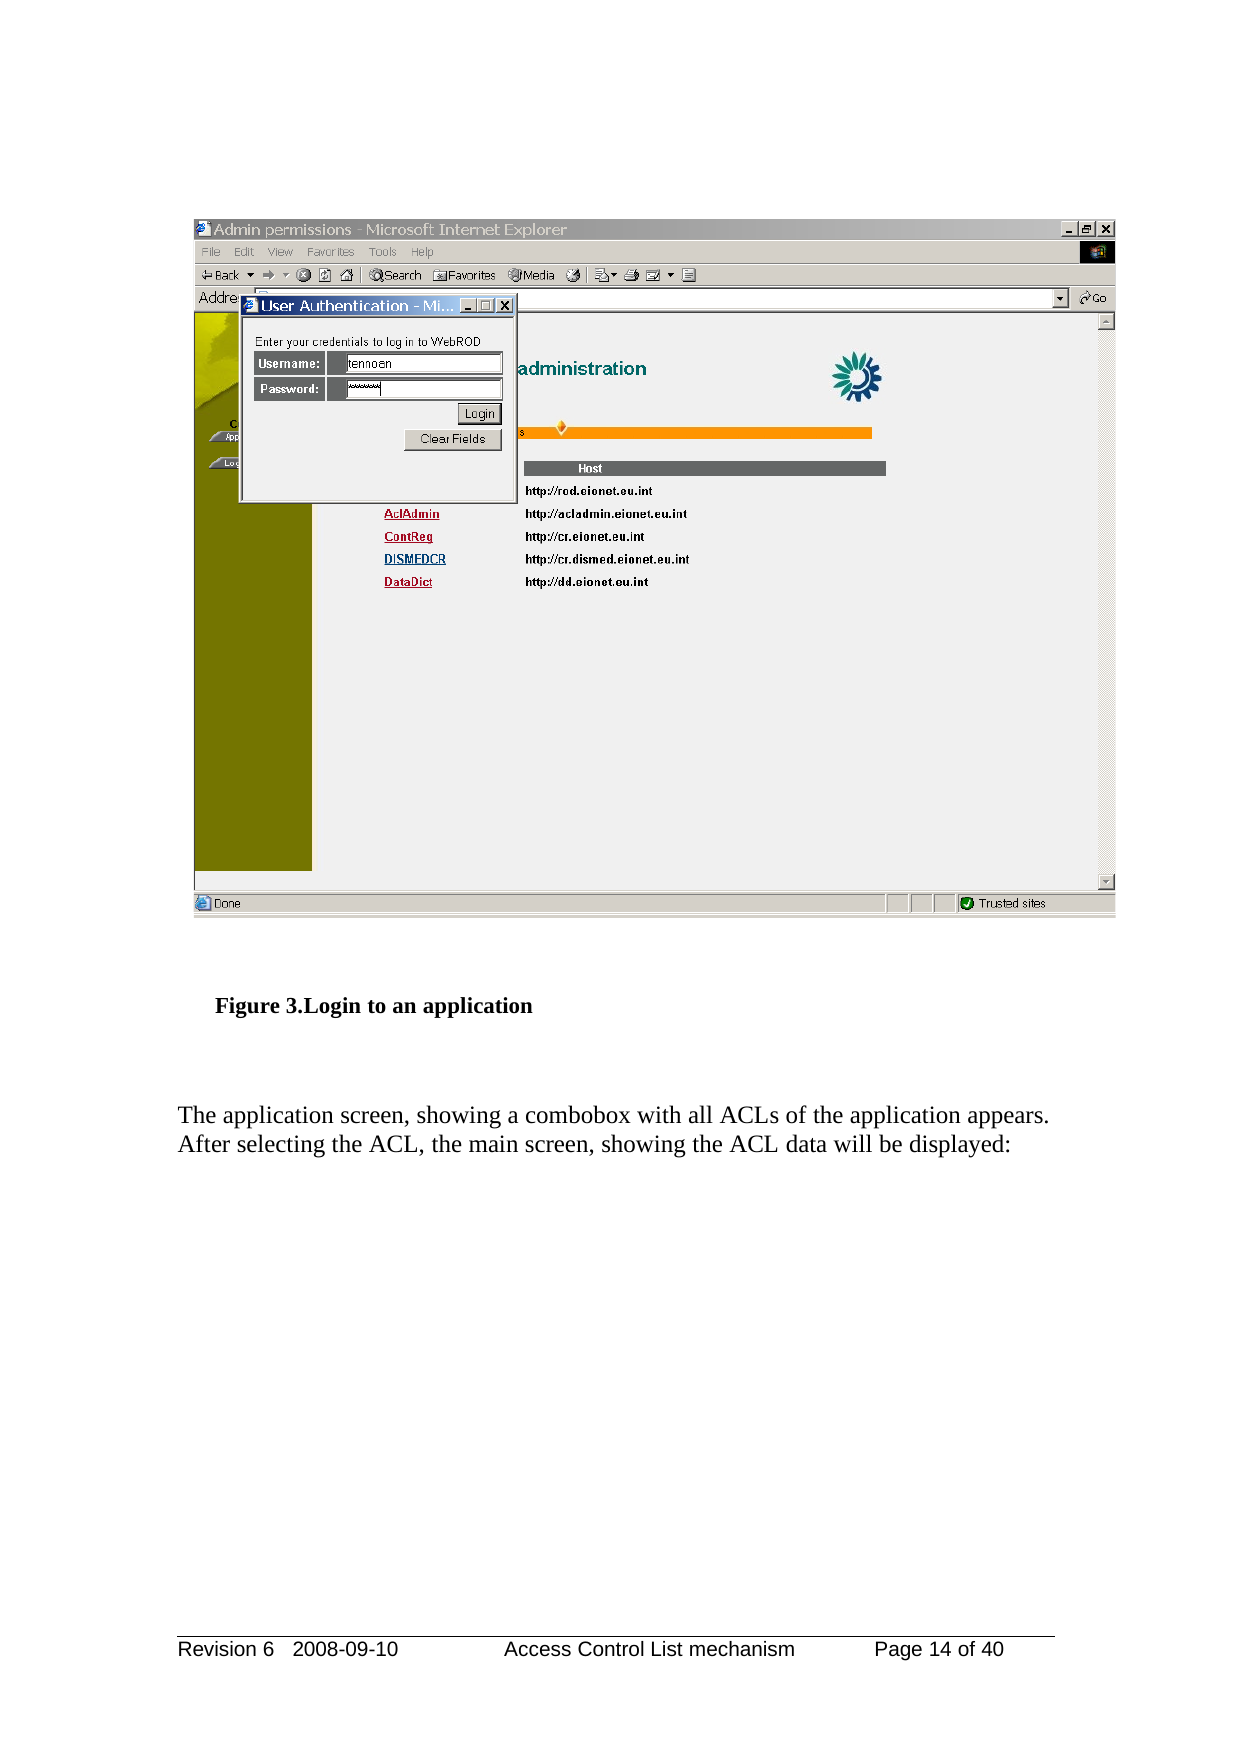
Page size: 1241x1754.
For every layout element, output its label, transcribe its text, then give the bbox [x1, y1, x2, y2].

picture [193, 219, 1116, 918]
text The application screen, showing a combobox with all ACLs of the application appears. After selecting the ACL, the main screen, showing the ACL data will be displayed: [177, 1100, 1092, 1158]
list Login to an application [215, 992, 1092, 1018]
